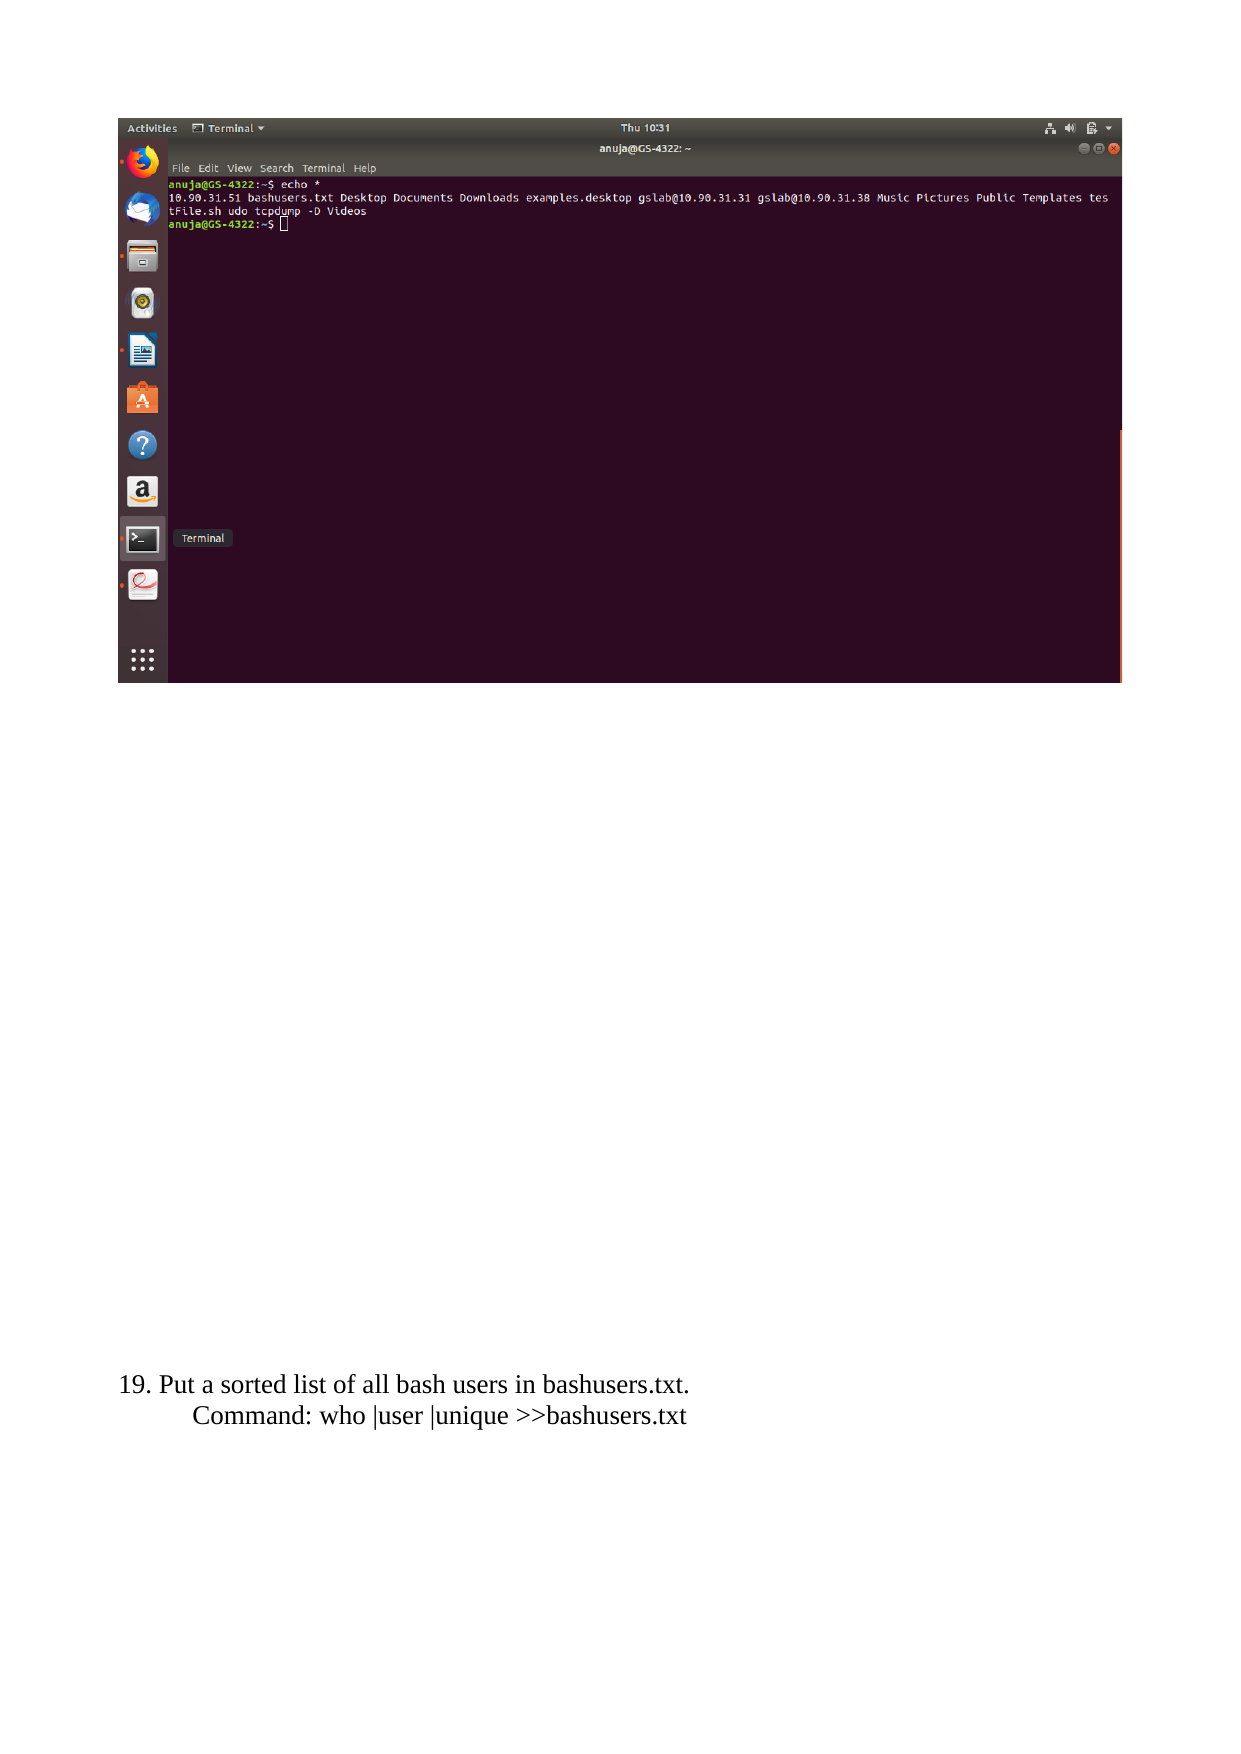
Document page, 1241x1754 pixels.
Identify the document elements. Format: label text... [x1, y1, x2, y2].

picture [118, 118, 1123, 683]
text 19. Put a sorted list of all bash users in bashusers.txt. [118, 1368, 1122, 1399]
text Command: who |user |unique >>bashusers.txt [118, 1399, 1122, 1430]
